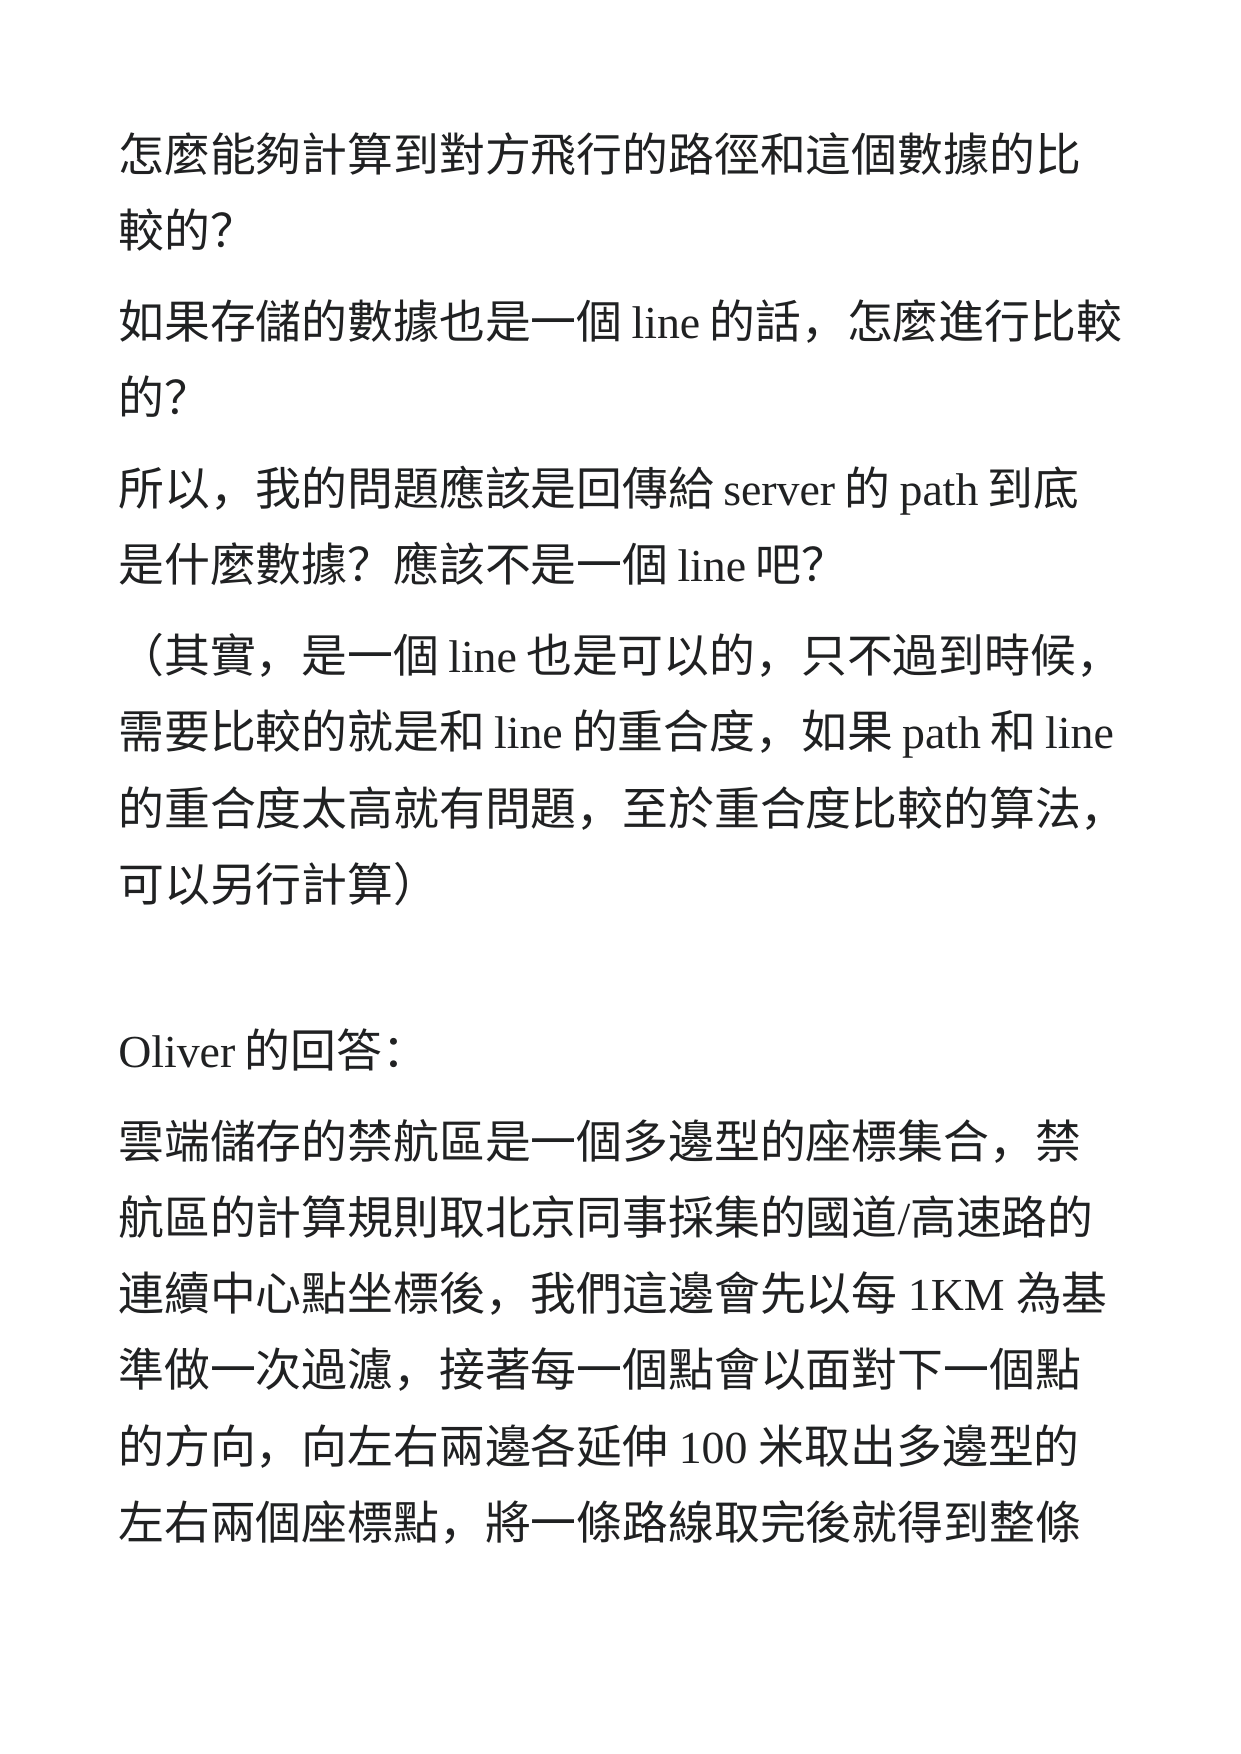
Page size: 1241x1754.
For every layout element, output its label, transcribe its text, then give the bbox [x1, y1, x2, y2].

text Oliver的回答： [118, 1014, 1122, 1080]
text 如果存儲的數據也是一個line的話，怎麼進行比較的？ [118, 285, 1122, 428]
text 雲端儲存的禁航區是一個多邊型的座標集合，禁航區的計算規則取北京同事採集的國道/高速路的連續中心點坐標後，我們這邊會先以每 1KM 為基準做一次過濾，接著每一個點會以面對下一個點的方向，向左右兩邊各延伸 100 米取出多邊型的左右兩個座標點，將一條路線取完後就得到整條 [118, 1105, 1122, 1552]
text 所以，我的問題應該是回傳給server的path到底是什麼數據？應該不是一個line吧？ [118, 452, 1122, 595]
text （其實，是一個line也是可以的，只不過到時候，需要比較的就是和line的重合度，如果path和line的重合度太高就有問題，至於重合度比較的算法，可以另行計算） [118, 619, 1122, 914]
text 怎麼能夠計算到對方飛行的路徑和這個數據的比較的？ [118, 118, 1122, 261]
